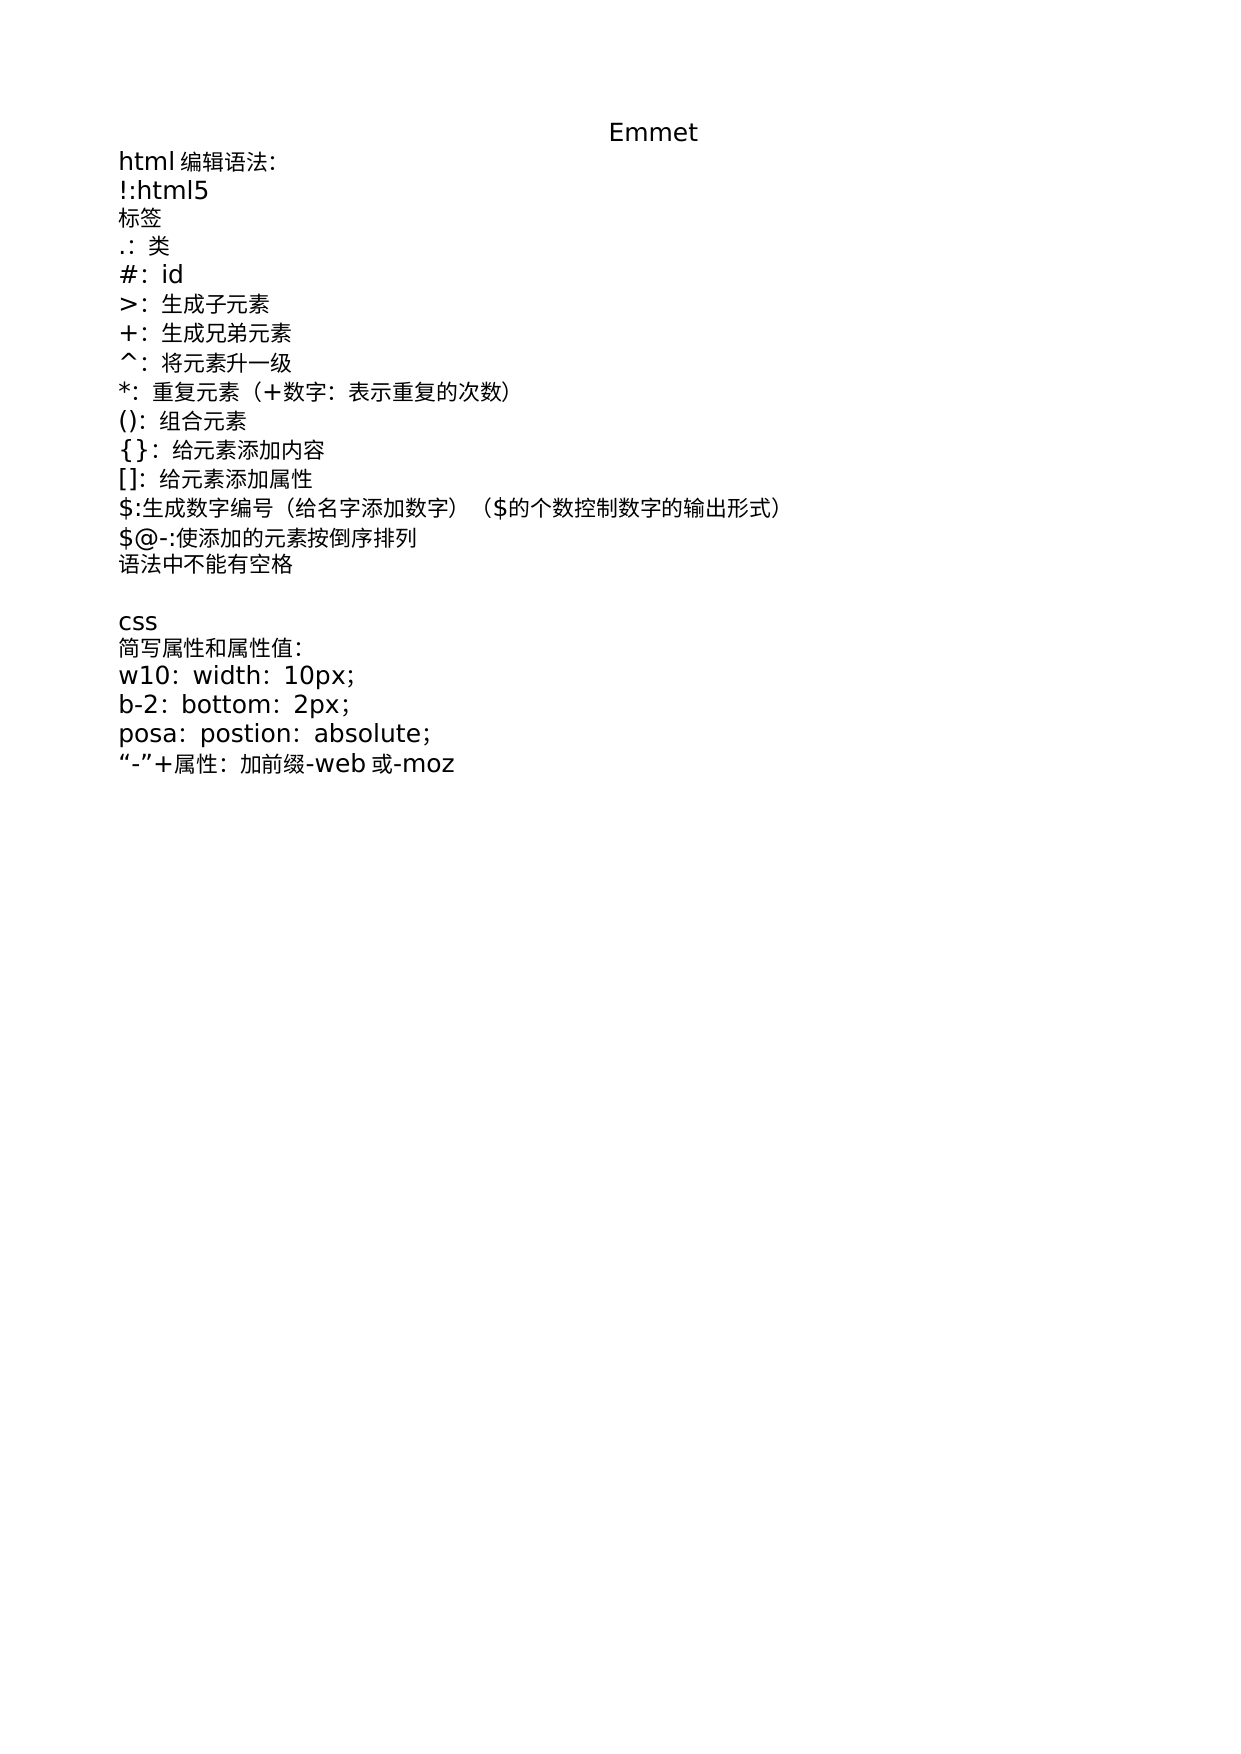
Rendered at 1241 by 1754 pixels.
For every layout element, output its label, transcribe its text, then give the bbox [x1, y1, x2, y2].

text w10：width：10px； [118, 661, 1122, 691]
text css [118, 607, 1122, 636]
text Emmet [118, 118, 1122, 147]
text $:生成数字编号（给名字添加数字）（$的个数控制数字的输出形式） [118, 494, 1122, 523]
text $@-:使添加的元素按倒序排列 [118, 523, 1122, 552]
text b-2：bottom：2px； [118, 691, 1122, 720]
text !:html5 [118, 176, 1122, 206]
text *：重复元素（+数字：表示重复的次数） [118, 377, 1122, 406]
text “-”+属性：加前缀-web或-moz [118, 749, 1122, 778]
text ^：将元素升一级 [118, 348, 1122, 377]
text >：生成子元素 [118, 289, 1122, 319]
text posa：postion：absolute； [118, 720, 1122, 749]
text html编辑语法： [118, 147, 1122, 176]
text ()：组合元素 [118, 406, 1122, 435]
text #：id [118, 260, 1122, 289]
text []：给元素添加属性 [118, 464, 1122, 494]
text 语法中不能有空格 [118, 552, 1122, 577]
text .：类 [118, 231, 1122, 260]
text 简写属性和属性值： [118, 636, 1122, 661]
text {}：给元素添加内容 [118, 435, 1122, 464]
text +：生成兄弟元素 [118, 319, 1122, 348]
text 标签 [118, 206, 1122, 231]
